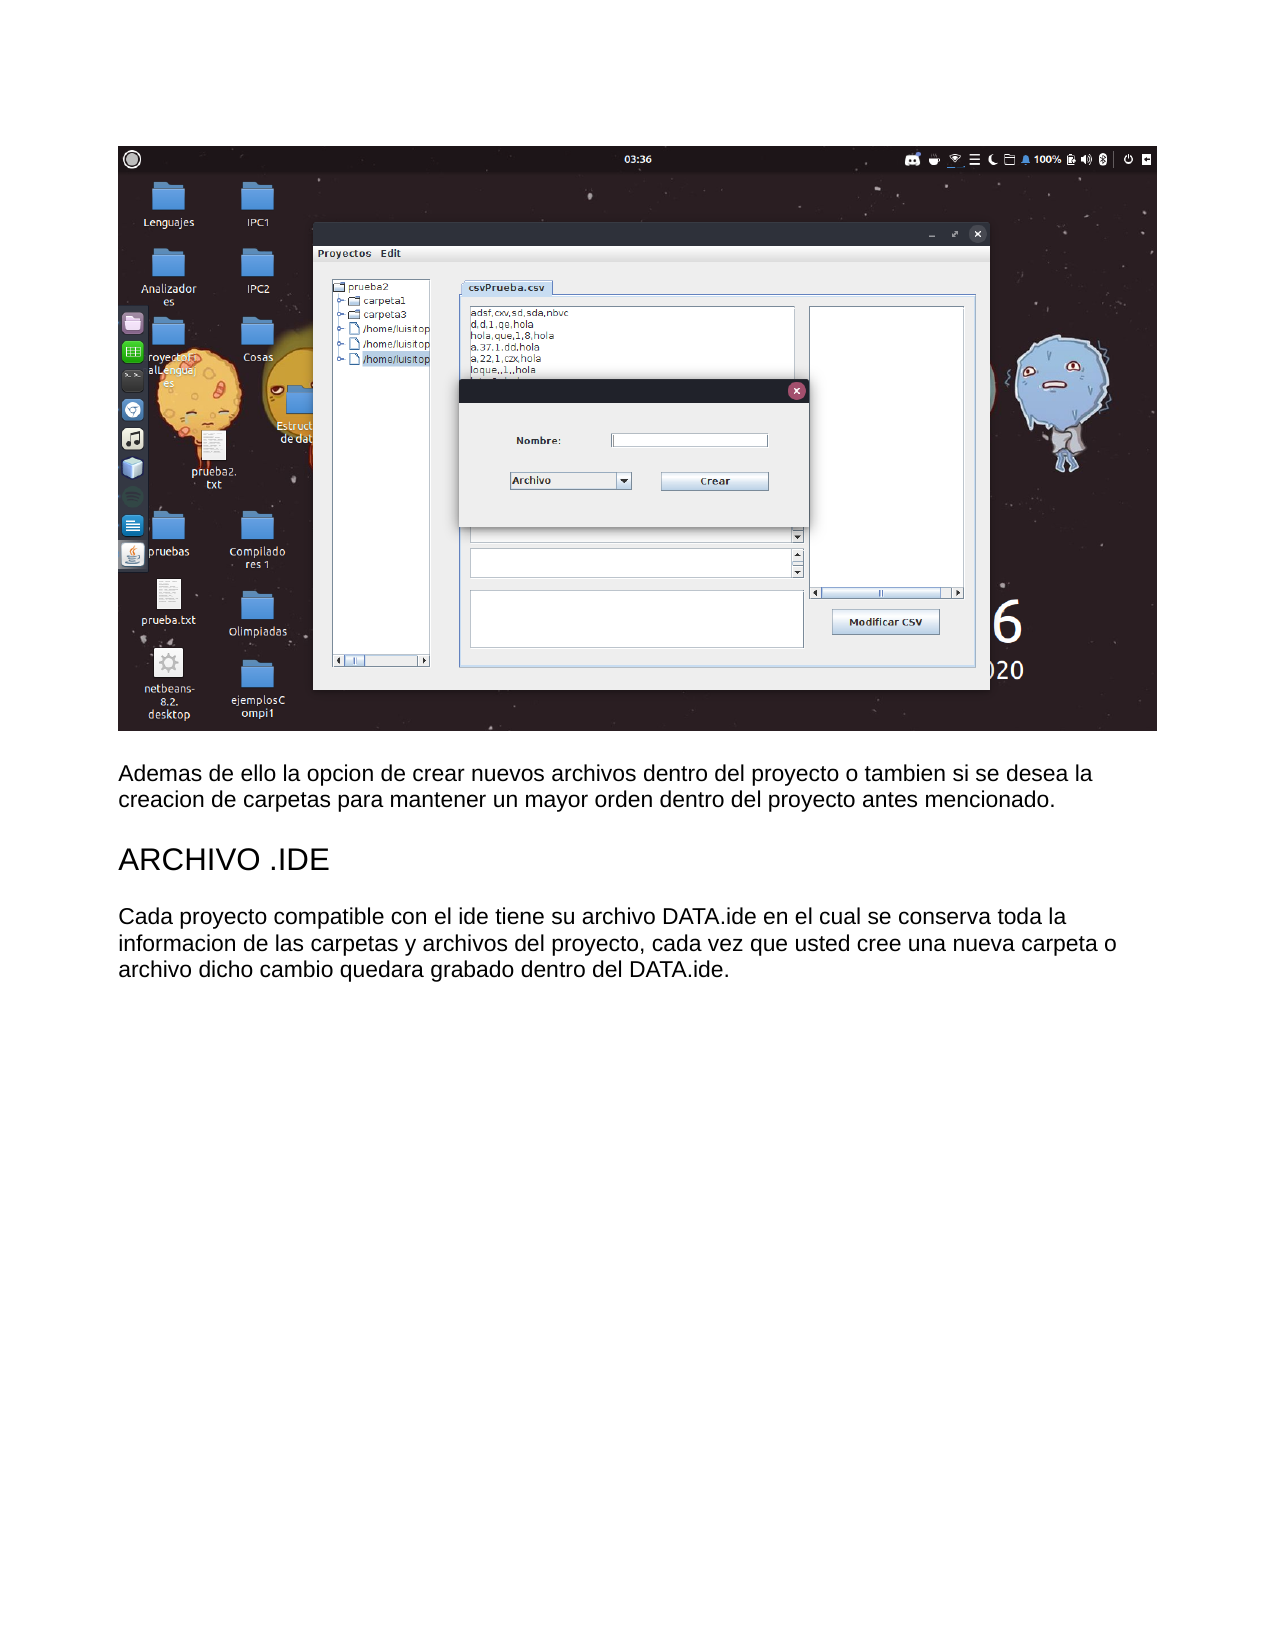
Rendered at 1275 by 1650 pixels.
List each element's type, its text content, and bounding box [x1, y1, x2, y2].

picture [118, 146, 1157, 731]
text Cada proyecto compatible con el ide tiene su archivo DATA.ide en el cual se conserva toda la informacion de las carpetas y archivos del proyecto, cada vez que usted cree una nueva carpeta o archivo dicho cambio quedara grabado dentro del DATA.ide. [118, 903, 1157, 982]
text Ademas de ello la opcion de crear nuevos archivos dentro del proyecto o tambien si se desea la creacion de carpetas para mantener un mayor orden dentro del proyecto antes mencionado. [118, 759, 1157, 812]
text ARCHIVO .IDE [118, 841, 1157, 877]
